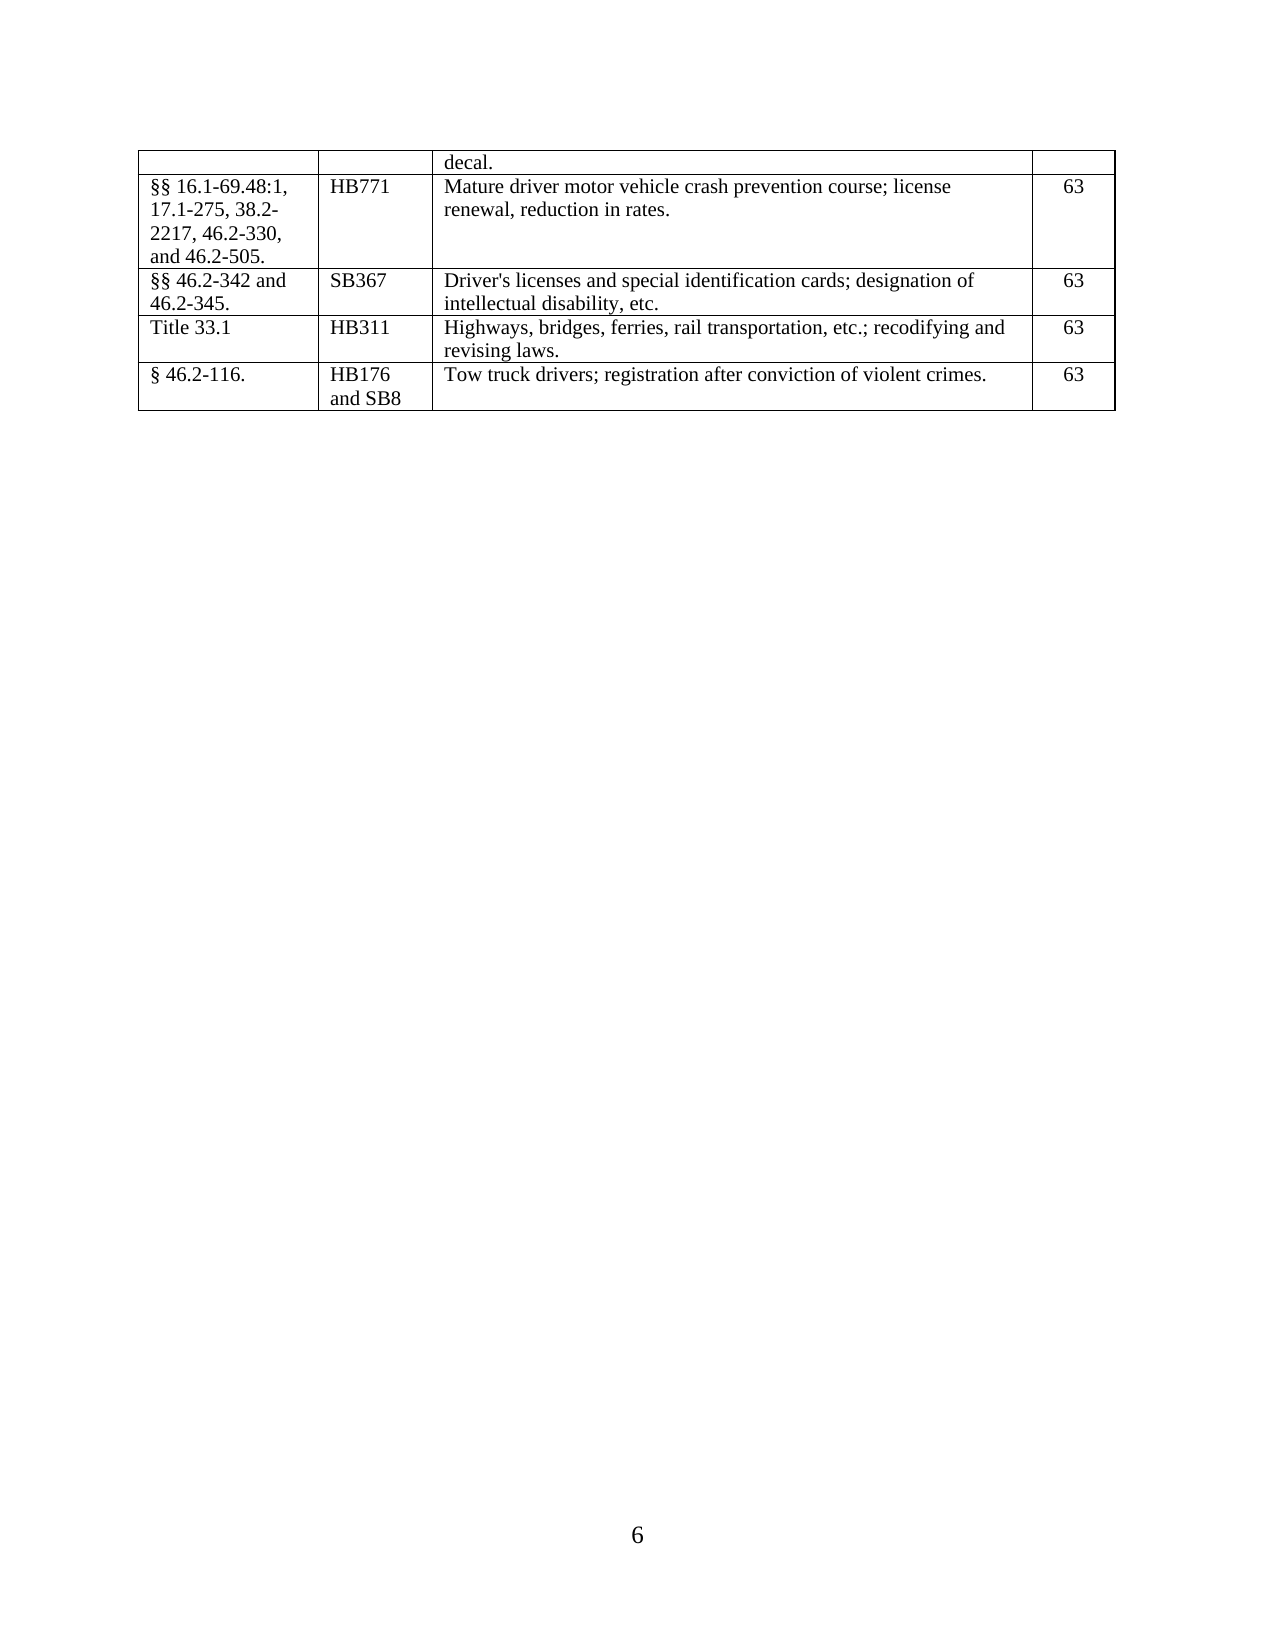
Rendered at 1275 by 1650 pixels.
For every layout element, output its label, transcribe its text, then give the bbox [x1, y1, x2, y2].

table_cell Driver's licenses and special identification cards; designation of intellectual disability, etc. [433, 269, 1032, 315]
table_cell [139, 151, 318, 174]
table_cell §§ 16.1-69.48:1, 17.1-275, 38.2-2217, 46.2-330, and 46.2-505. [139, 175, 318, 268]
table_cell Highways, bridges, ferries, rail transportation, etc.; recodifying and revising laws. [433, 316, 1032, 362]
table_cell 63 [1033, 269, 1114, 315]
table_cell [1033, 151, 1114, 174]
table_cell Tow truck drivers; registration after conviction of violent crimes. [433, 363, 1032, 409]
table_cell HB176 and SB8 [319, 363, 432, 409]
table_cell decal. [433, 151, 1032, 174]
table_cell Title 33.1 [139, 316, 318, 362]
table_cell SB367 [319, 269, 432, 315]
table_cell Mature driver motor vehicle crash prevention course; license renewal, reduction in rates. [433, 175, 1032, 268]
table_cell 63 [1033, 175, 1114, 268]
table_cell § 46.2-116. [139, 363, 318, 409]
table_cell HB311 [319, 316, 432, 362]
table_cell HB771 [319, 175, 432, 268]
table_cell §§ 46.2-342 and 46.2-345. [139, 269, 318, 315]
table_cell 63 [1033, 363, 1114, 409]
table_cell 63 [1033, 316, 1114, 362]
table_cell [319, 151, 432, 174]
